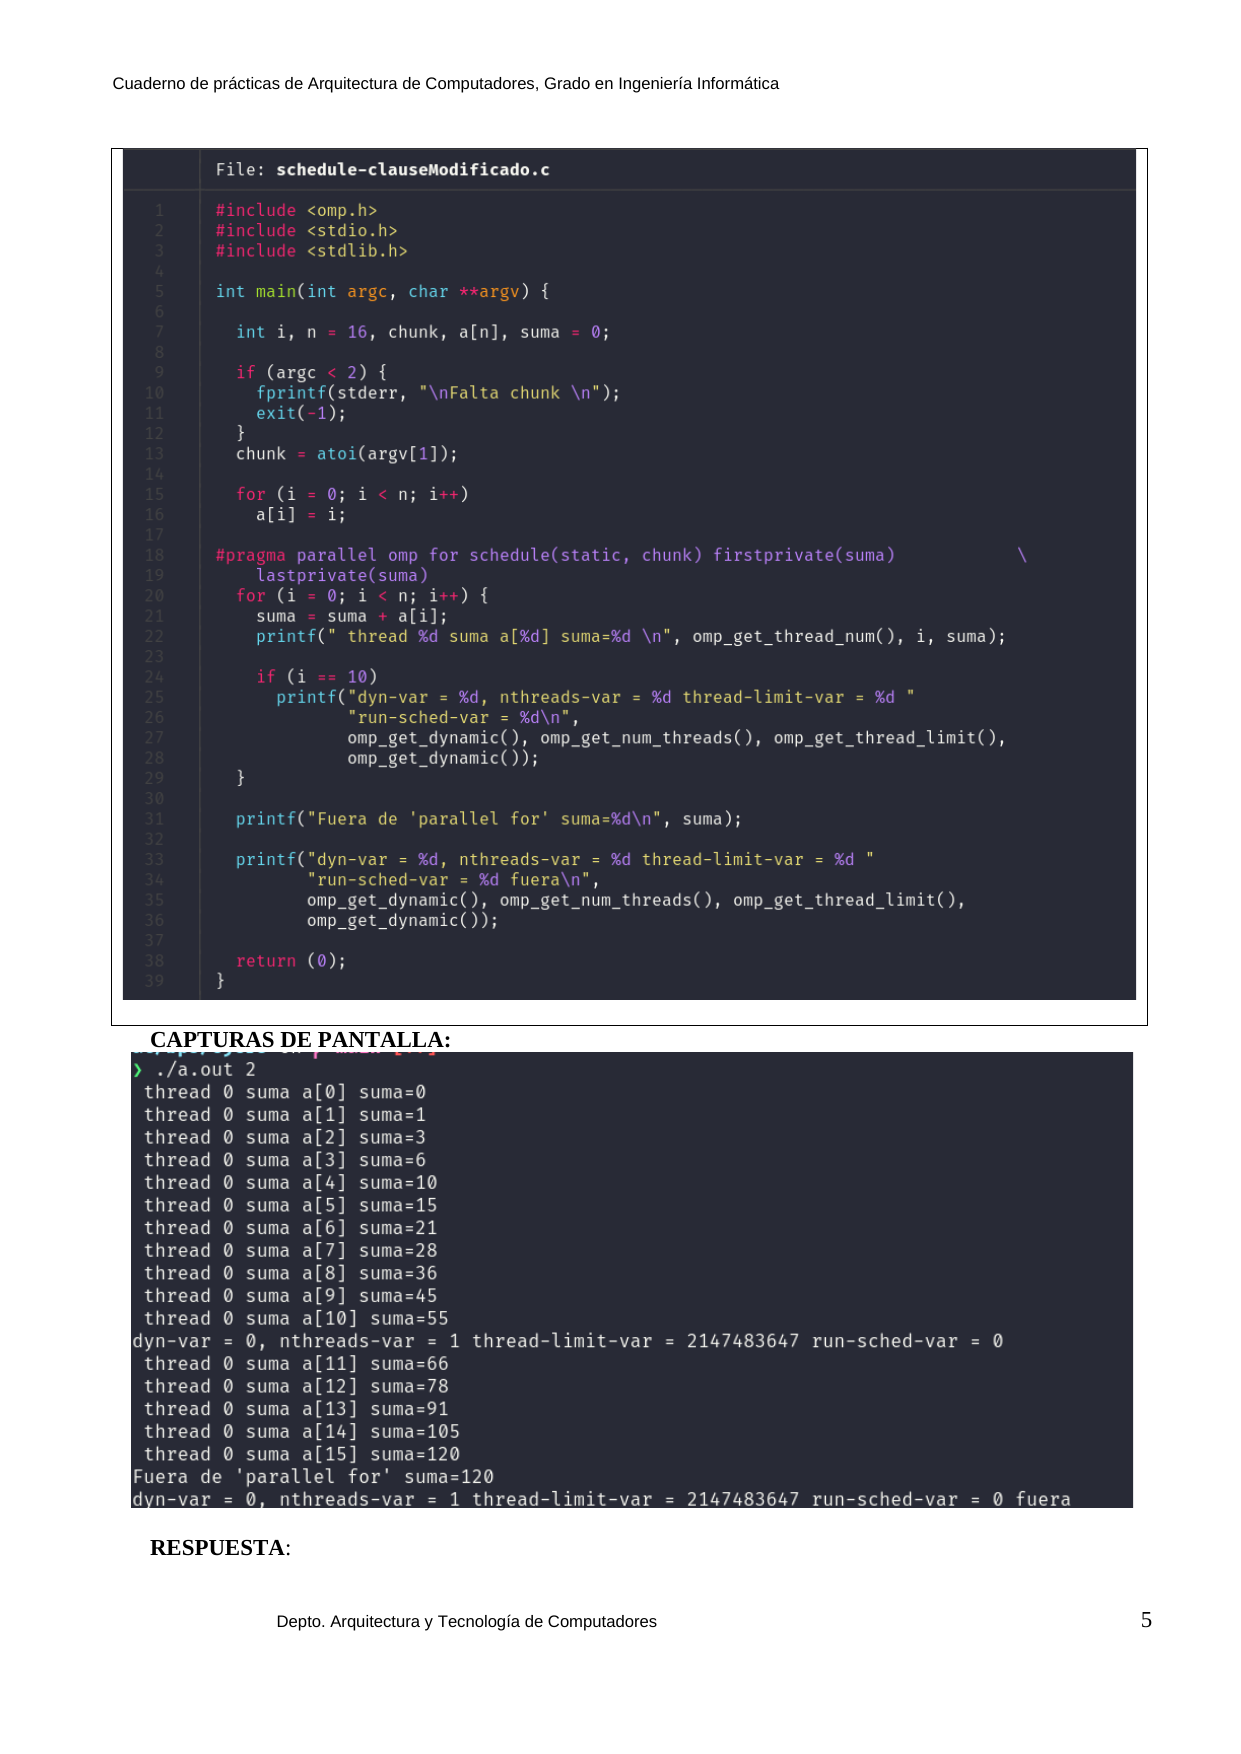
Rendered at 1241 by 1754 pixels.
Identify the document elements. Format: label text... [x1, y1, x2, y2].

text RESPUESTA: [150, 1534, 1152, 1561]
text CAPTURAS DE PANTALLA: [150, 1026, 1152, 1052]
picture [131, 1052, 1134, 1508]
picture [122, 148, 1137, 1000]
table_header [112, 149, 1147, 1025]
